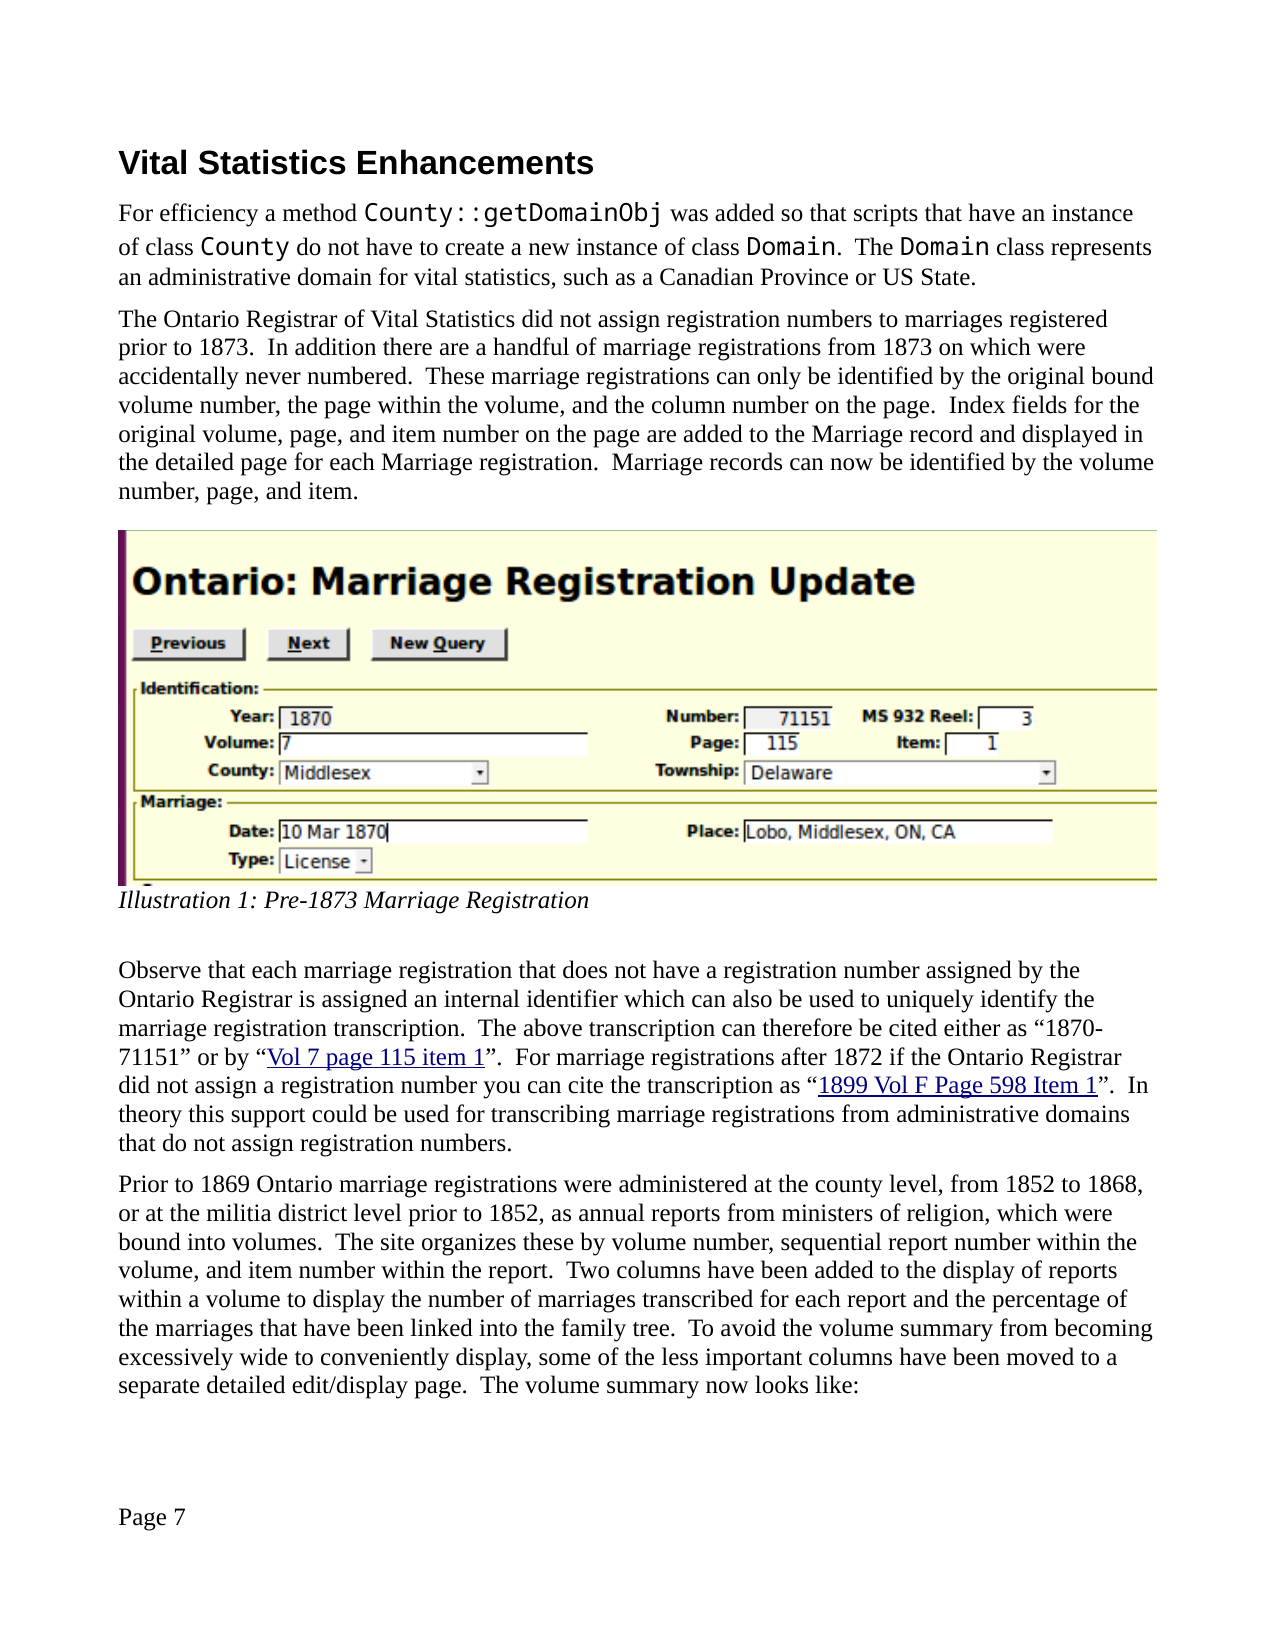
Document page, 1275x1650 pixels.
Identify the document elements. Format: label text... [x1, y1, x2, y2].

text The Ontario Registrar of Vital Statistics did not assign registration numbers to marriages registered prior to 1873. In addition there are a handful of marriage registrations from 1873 on which were accidentally never numbered. These marriage registrations can only be identified by the original bound volume number, the page within the volume, and the column number on the page. Index fields for the original volume, page, and item number on the page are added to the Marriage record and displayed in the detailed page for each Marriage registration. Marriage records can now be identified by the volume number, page, and item. [118, 304, 1157, 505]
text For efficiency a method County::getDomainObj was added so that scripts that have an instance of class County do not have to create a new instance of class Domain. The Domain class represents an administrative domain for vital statistics, such as a Canadian Province or US State. [118, 194, 1157, 291]
text Prior to 1869 Ontario marriage registrations were administered at the county level, from 1852 to 1868, or at the militia district level prior to 1852, as annual reports from ministers of religion, which were bound into volumes. The site organizes these by volume number, sequential report number within the volume, and item number within the report. Two columns have been added to the display of reports within a volume to display the number of marriages transcribed for each report and the percentage of the marriages that have been linked into the family tree. To avoid the volume summary from becoming excessively wide to conveniently display, some of the less important columns have been moved to a separate detailed edit/display page. The volume summary now looks like: [118, 1169, 1157, 1399]
text Observe that each marriage registration that does not have a registration number assigned by the Ontario Registrar is assigned an internal identifier which can also be used to uniquely identify the marriage registration transcription. The above transcription can therefore be cited either as “1870-71151” or by “Vol 7 page 115 item 1”. For marriage registrations after 1872 if the Ontario Registrar did not assign a registration number you can cite the transcription as “1899 Vol F Page 598 Item 1”. In theory this support could be used for transcribing marriage registrations from administrative domains that do not assign registration numbers. [118, 955, 1157, 1157]
subtitle Vital Statistics Enhancements [118, 143, 1157, 182]
text Illustration 1: Pre-1873 Marriage Registration [118, 886, 1157, 914]
picture [118, 530, 1157, 886]
